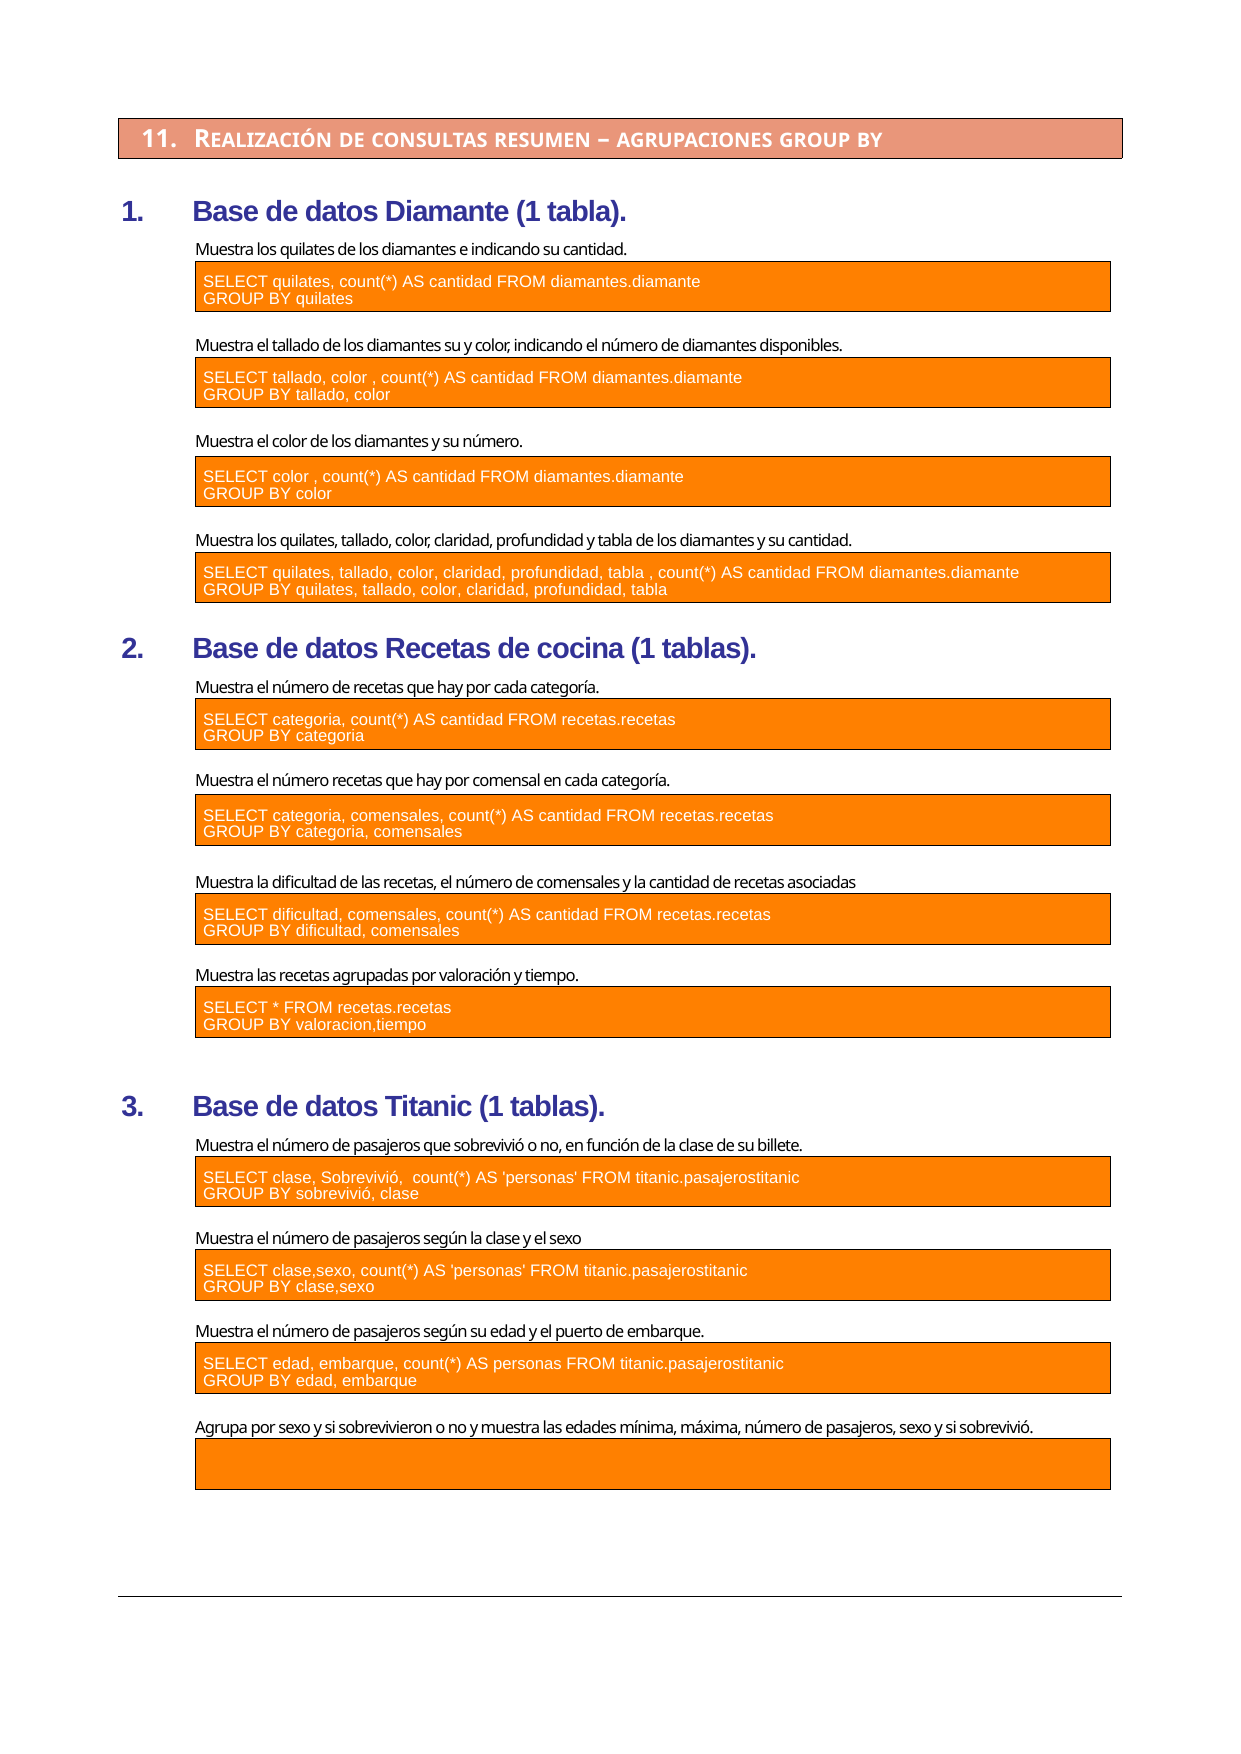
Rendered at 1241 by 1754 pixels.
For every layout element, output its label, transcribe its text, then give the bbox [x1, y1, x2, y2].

text Muestra el número de pasajeros que sobrevivió o no, en función de la clase de su billete. [192, 1130, 1122, 1156]
text Muestra la dificultad de las recetas, el número de comensales y la cantidad de recetas asociadas [192, 868, 1122, 893]
text Agrupa por sexo y si sobrevivieron o no y muestra las edades mínima, máxima, número de pasajeros, sexo y si sobrevivió. [192, 1416, 1122, 1438]
text Muestra el color de los diamantes y su número. [192, 430, 1122, 453]
text 1. Base de datos Diamante (1 tabla). [118, 191, 1122, 230]
text Muestra el número de pasajeros según su edad y el puerto de embarque. [192, 1320, 1122, 1342]
text Muestra el número recetas que hay por comensal en cada categoría. [192, 768, 1122, 794]
text 3. Base de datos Titanic (1 tablas). [118, 1086, 1122, 1125]
text Muestra el número de pasajeros según la clase y el sexo [192, 1226, 1122, 1249]
text Muestra las recetas agrupadas por valoración y tiempo. [192, 964, 1122, 986]
text Muestra el número de recetas que hay por cada categoría. [192, 672, 1122, 698]
text 2. Base de datos Recetas de cocina (1 tablas). [118, 628, 1122, 667]
text Muestra el tallado de los diamantes su y color, indicando el número de diamantes disponibles. [192, 334, 1122, 357]
text Muestra los quilates, tallado, color, claridad, profundidad y tabla de los diamantes y su cantidad. [192, 529, 1122, 552]
text Muestra los quilates de los diamantes e indicando su cantidad. [192, 235, 1122, 261]
